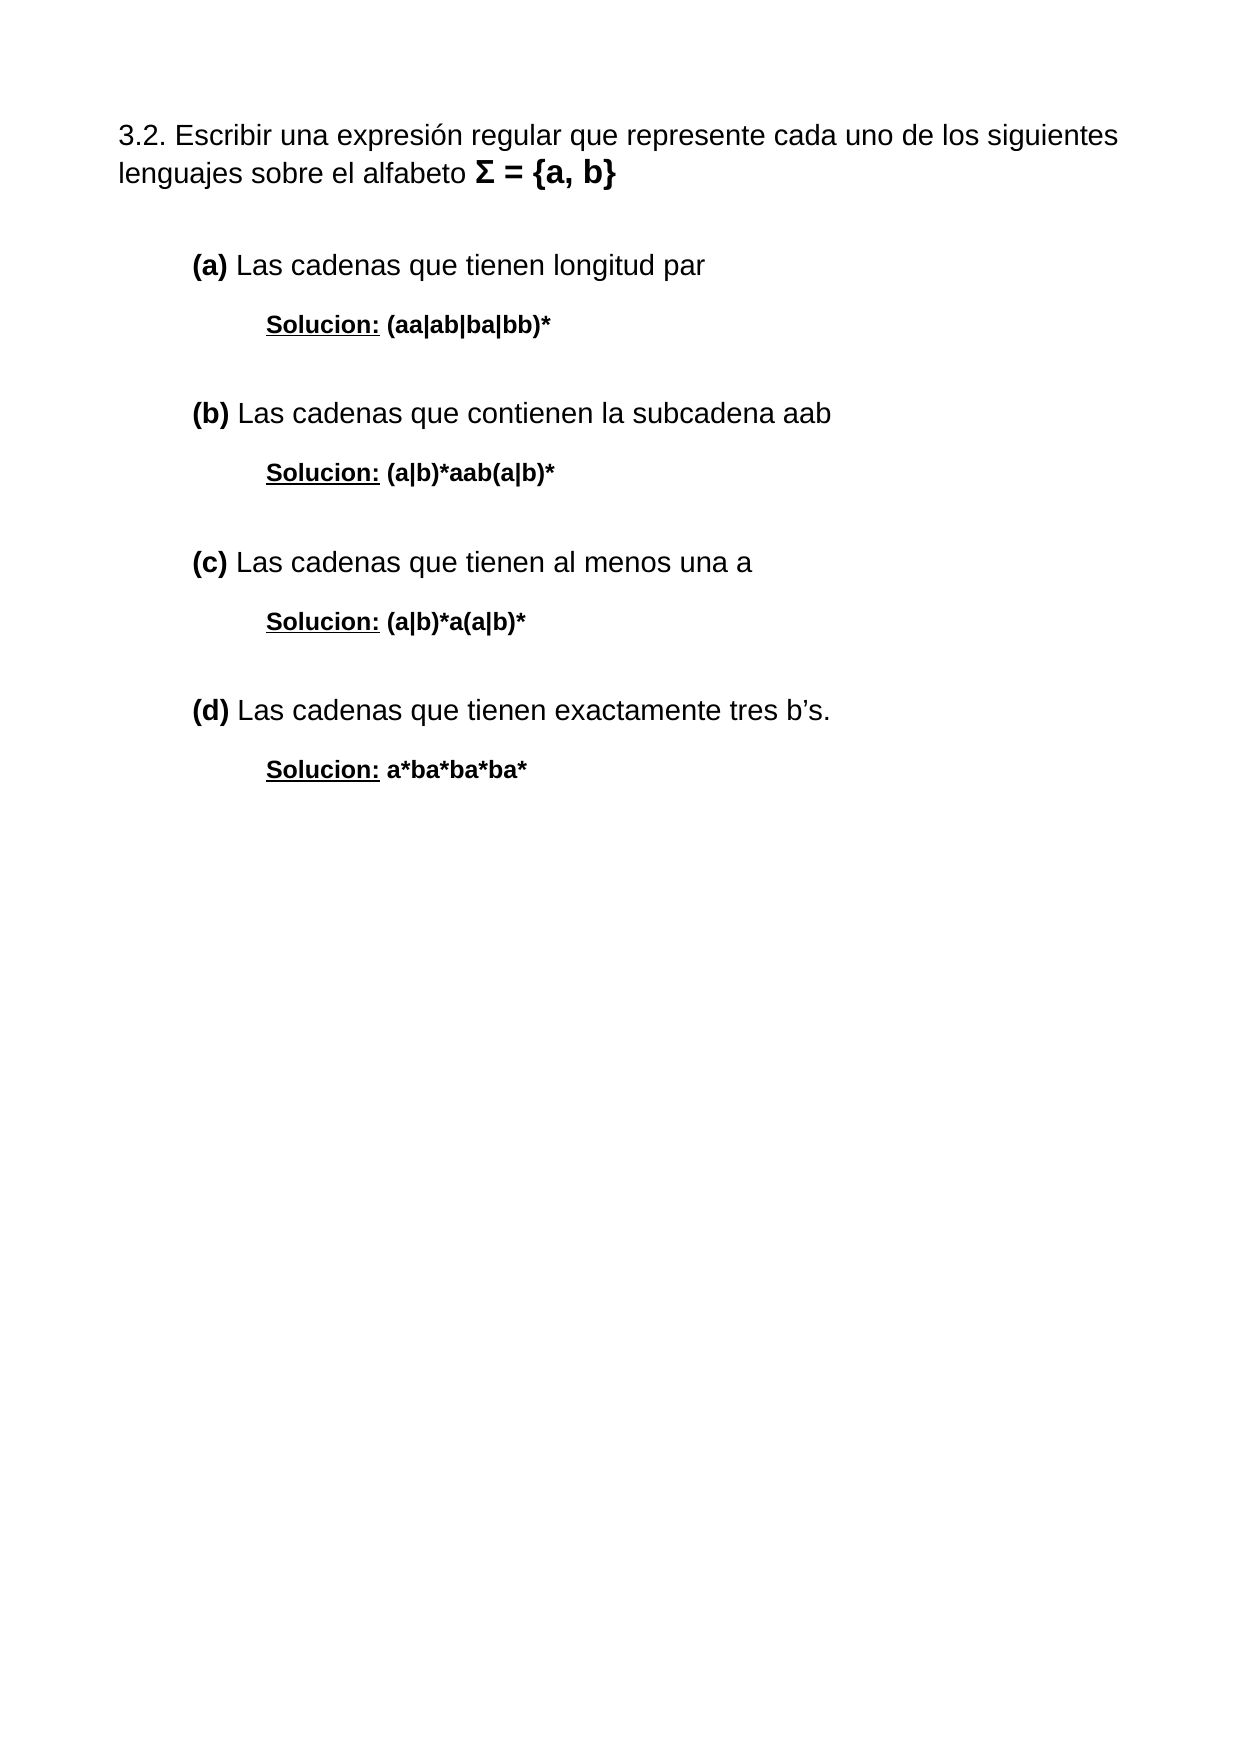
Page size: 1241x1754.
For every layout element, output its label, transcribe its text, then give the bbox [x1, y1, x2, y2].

text (c) Las cadenas que tienen al menos una a [118, 545, 1122, 578]
text Solucion: a*ba*ba*ba* [118, 756, 1122, 784]
text (d) Las cadenas que tienen exactamente tres b’s. [118, 693, 1122, 727]
text 3.2. Escribir una expresión regular que represente cada uno de los siguientes lenguajes sobre el alfabeto Σ = {a, b} [118, 118, 1122, 190]
text (b) Las cadenas que contienen la subcadena aab [118, 396, 1122, 430]
text Solucion: (aa|ab|ba|bb)* [118, 310, 1122, 339]
text Solucion: (a|b)*a(a|b)* [118, 607, 1122, 636]
text (a) Las cadenas que tienen longitud par [118, 248, 1122, 281]
text Solucion: (a|b)*aab(a|b)* [118, 458, 1122, 487]
